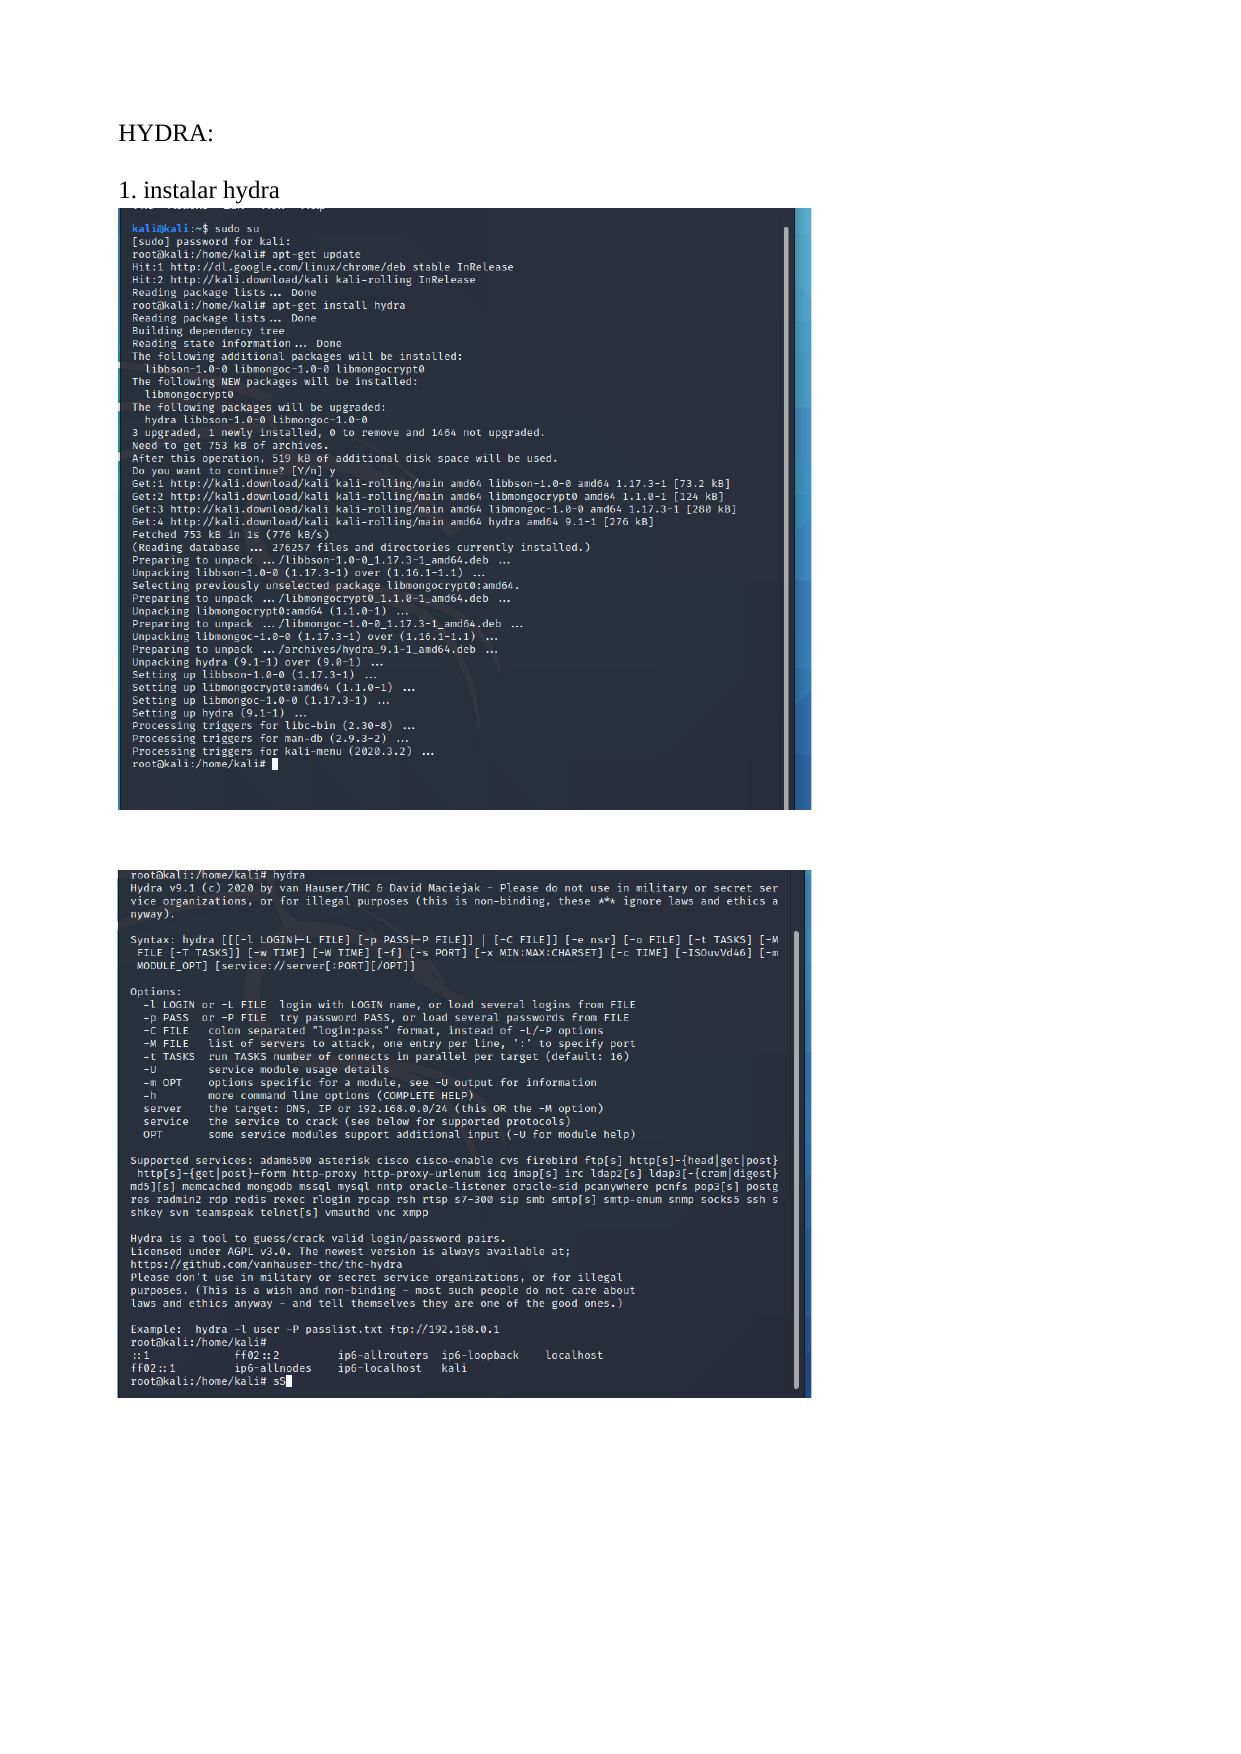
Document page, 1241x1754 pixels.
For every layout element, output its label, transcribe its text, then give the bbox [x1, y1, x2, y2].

picture [117, 870, 812, 1398]
text 1. instalar hydra [118, 176, 1122, 204]
text HYDRA: [118, 118, 1122, 147]
picture [118, 208, 812, 810]
